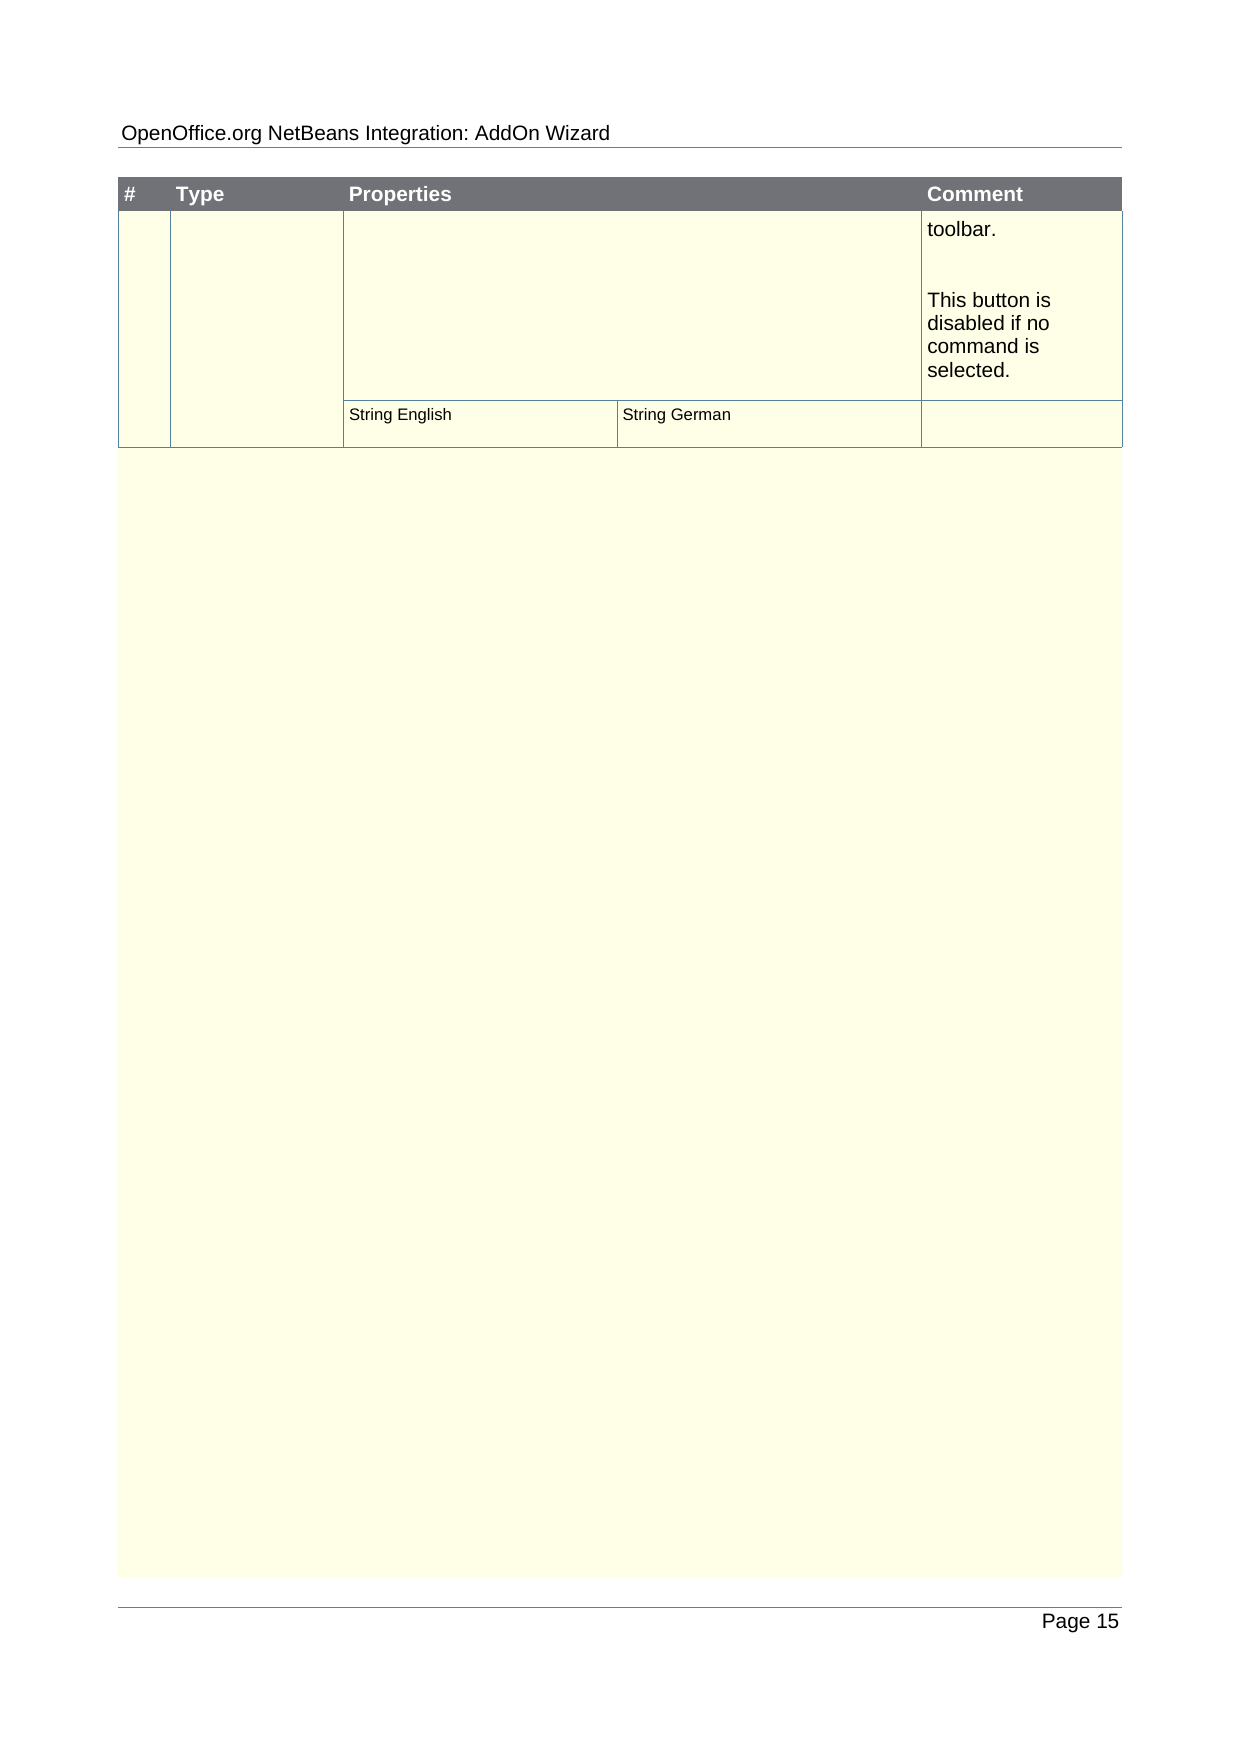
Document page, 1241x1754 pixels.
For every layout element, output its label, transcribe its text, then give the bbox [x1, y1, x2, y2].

table_cell [119, 211, 170, 447]
table_header Properties [343, 177, 921, 211]
table_cell String English [344, 401, 617, 447]
table_header Type [170, 177, 343, 211]
table_cell String German [618, 401, 921, 447]
table_header toolbar. This button is disabled if no command is selected. [922, 211, 1122, 400]
table_header [344, 211, 921, 400]
table_header Comment [921, 177, 1122, 211]
table_header # [118, 177, 170, 211]
table_cell [171, 211, 343, 447]
table_cell [922, 401, 1122, 447]
